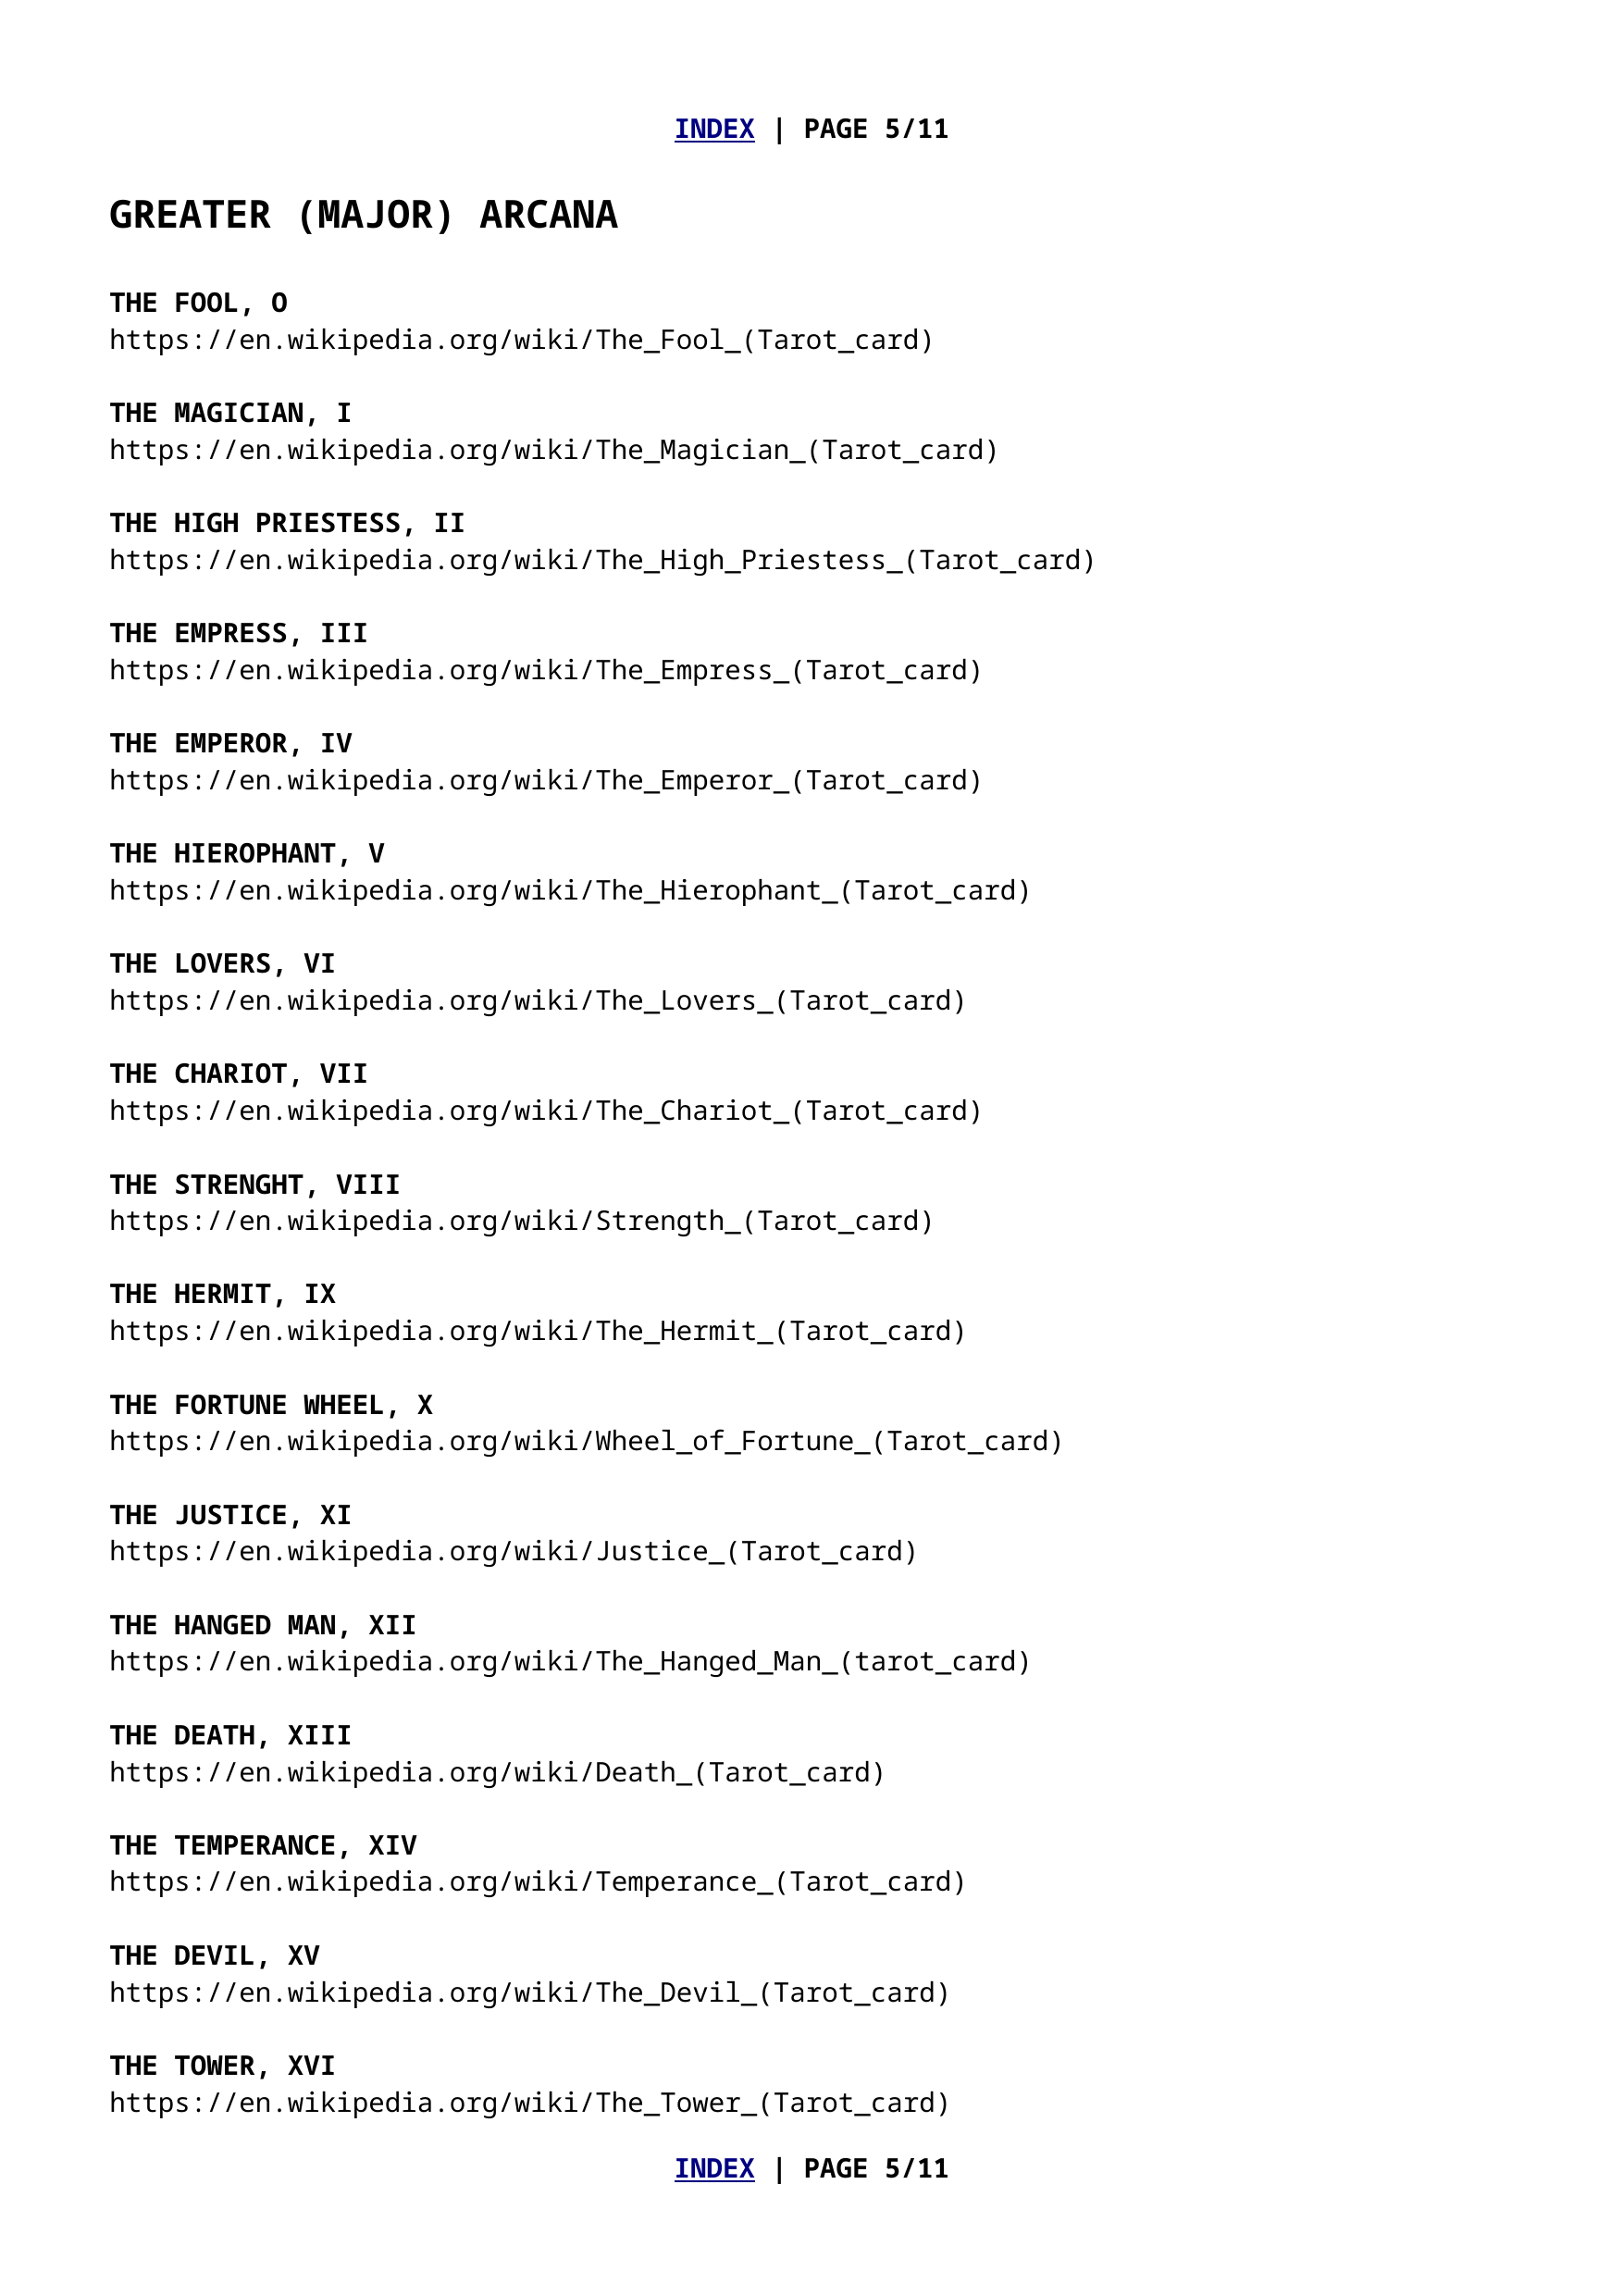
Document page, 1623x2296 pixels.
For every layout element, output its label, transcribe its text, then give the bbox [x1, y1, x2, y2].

text THE JUSTICE, XI [109, 1496, 1514, 1533]
text https://en.wikipedia.org/wiki/The_Empress_(Tarot_card) [109, 651, 1514, 688]
text https://en.wikipedia.org/wiki/Wheel_of_Fortune_(Tarot_card) [109, 1422, 1514, 1458]
text https://en.wikipedia.org/wiki/The_Hanged_Man_(tarot_card) [109, 1643, 1514, 1679]
text THE STRENGHT, VIII [109, 1165, 1514, 1201]
text THE HIGH PRIESTESS, II [109, 503, 1514, 540]
text https://en.wikipedia.org/wiki/Death_(Tarot_card) [109, 1753, 1514, 1789]
text https://en.wikipedia.org/wiki/The_Hierophant_(Tarot_card) [109, 871, 1514, 908]
text THE FOOL, O [109, 283, 1514, 320]
text THE EMPRESS, III [109, 614, 1514, 651]
text https://en.wikipedia.org/wiki/The_Magician_(Tarot_card) [109, 430, 1514, 467]
text https://en.wikipedia.org/wiki/Strength_(Tarot_card) [109, 1201, 1514, 1238]
text https://en.wikipedia.org/wiki/The_Fool_(Tarot_card) [109, 320, 1514, 357]
text THE LOVERS, VI [109, 945, 1514, 981]
text THE DEATH, XIII [109, 1716, 1514, 1753]
text https://en.wikipedia.org/wiki/Justice_(Tarot_card) [109, 1533, 1514, 1569]
text https://en.wikipedia.org/wiki/The_Hermit_(Tarot_card) [109, 1311, 1514, 1348]
text https://en.wikipedia.org/wiki/The_Emperor_(Tarot_card) [109, 761, 1514, 798]
text THE MAGICIAN, I [109, 393, 1514, 430]
text https://en.wikipedia.org/wiki/The_Lovers_(Tarot_card) [109, 981, 1514, 1018]
text https://en.wikipedia.org/wiki/The_Tower_(Tarot_card) [109, 2083, 1514, 2120]
text THE HIEROPHANT, V [109, 835, 1514, 871]
text THE TOWER, XVI [109, 2046, 1514, 2083]
text THE DEVIL, XV [109, 1936, 1514, 1973]
text THE HANGED MAN, XII [109, 1606, 1514, 1643]
text THE EMPEROR, IV [109, 724, 1514, 761]
text THE TEMPERANCE, XIV [109, 1826, 1514, 1863]
subtitle GREATER (MAJOR) ARCANA [109, 187, 1514, 240]
text https://en.wikipedia.org/wiki/The_High_Priestess_(Tarot_card) [109, 540, 1514, 577]
text THE FORTUNE WHEEL, X [109, 1385, 1514, 1422]
text THE HERMIT, IX [109, 1275, 1514, 1311]
text THE CHARIOT, VII [109, 1055, 1514, 1091]
text https://en.wikipedia.org/wiki/The_Chariot_(Tarot_card) [109, 1091, 1514, 1128]
text https://en.wikipedia.org/wiki/The_Devil_(Tarot_card) [109, 1973, 1514, 2010]
text https://en.wikipedia.org/wiki/Temperance_(Tarot_card) [109, 1863, 1514, 1899]
